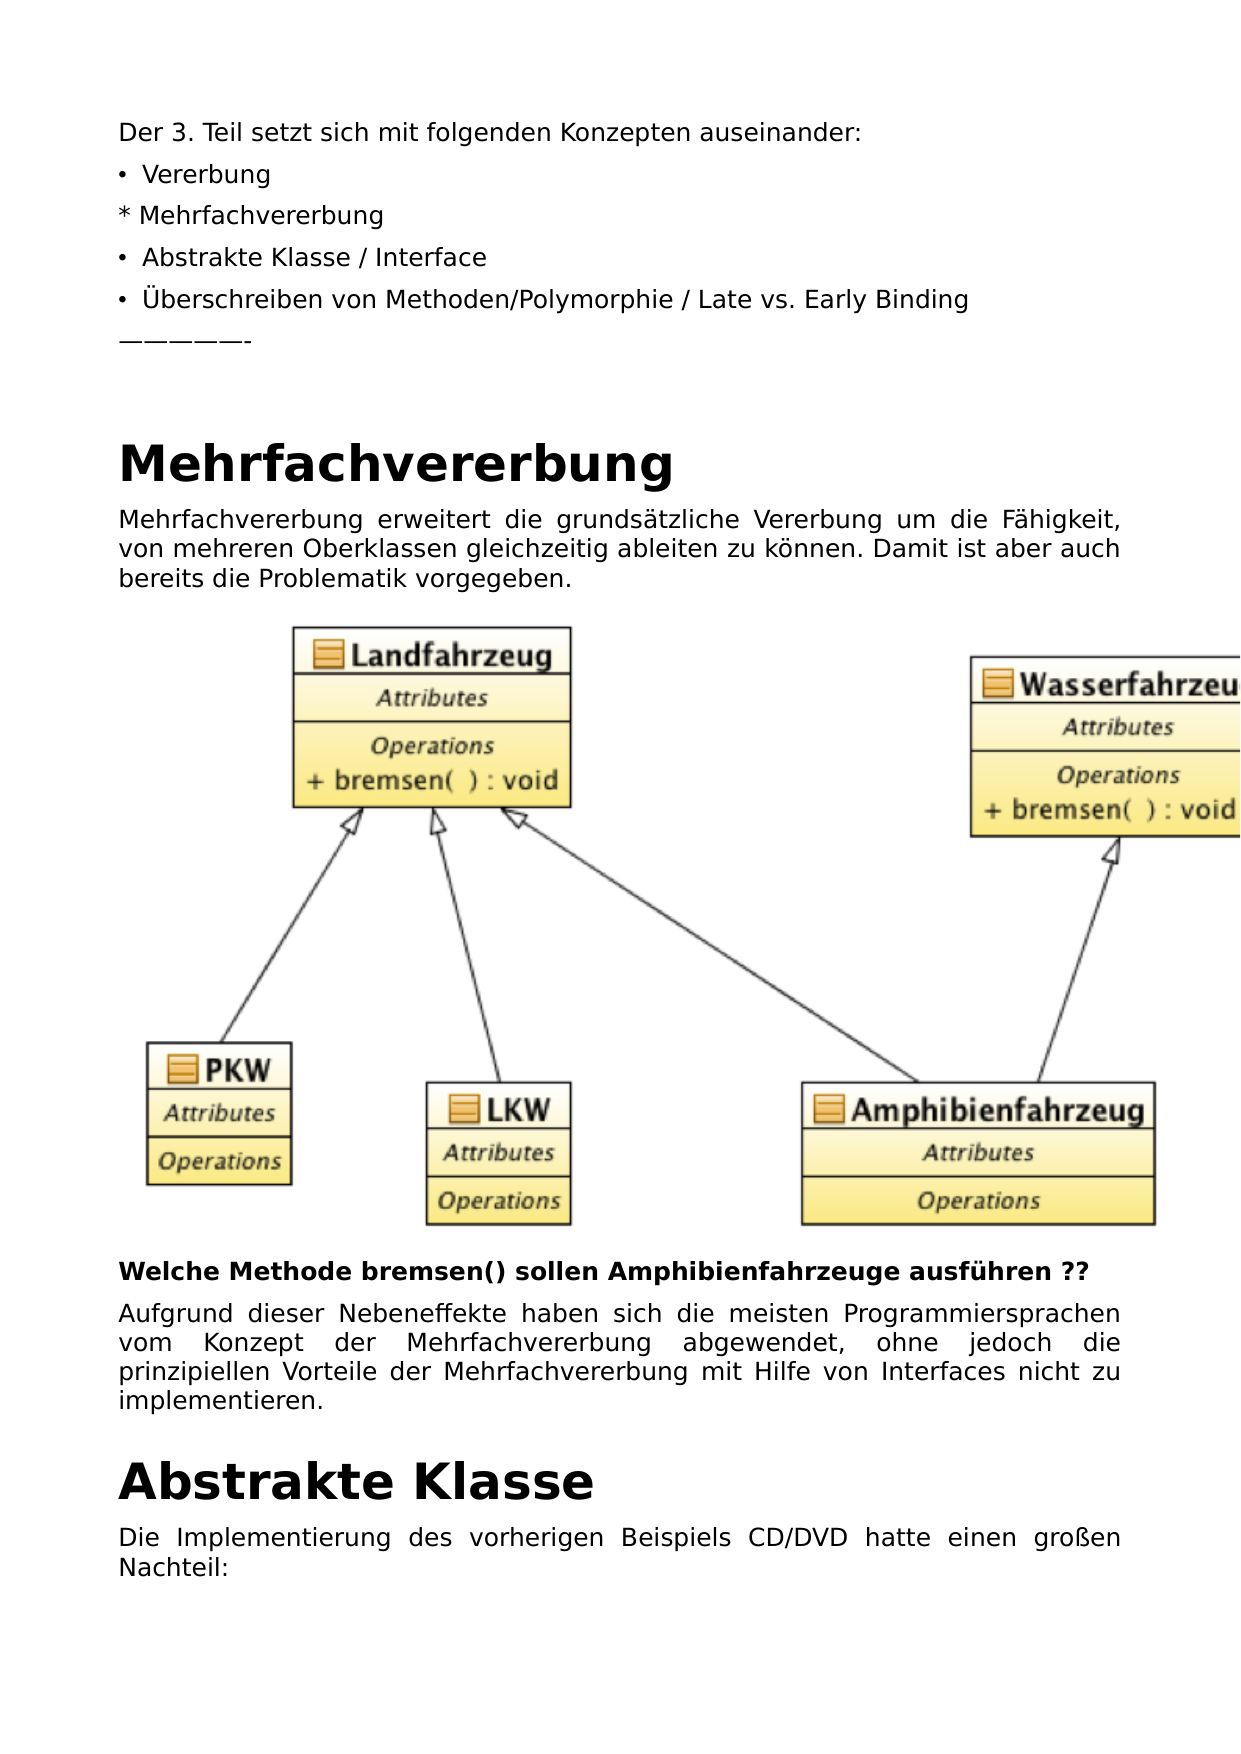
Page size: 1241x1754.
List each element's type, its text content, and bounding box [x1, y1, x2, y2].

text —————- [118, 326, 1122, 356]
text * Mehrfachvererbung [118, 201, 1122, 231]
list Vererbung [118, 160, 1122, 189]
text Mehrfachvererbung erweitert die grundsätzliche Vererbung um die Fähigkeit, von mehreren Oberklassen gleichzeitig ableiten zu können. Damit ist aber auch bereits die Problematik vorgegeben. [118, 506, 1122, 593]
text Welche Methode bremsen() sollen Amphibienfahrzeuge ausführen ?? [118, 1257, 1122, 1286]
subtitle Mehrfachvererbung [118, 435, 1122, 493]
subtitle Abstrakte Klasse [118, 1453, 1122, 1511]
list Abstrakte Klasse / Interface [118, 243, 1122, 272]
text Der 3. Teil setzt sich mit folgenden Konzepten auseinander: [118, 118, 1122, 147]
list Überschreiben von Methoden/Polymorphie / Late vs. Early Binding [118, 285, 1122, 314]
text Die Implementierung des vorherigen Beispiels CD/DVD hatte einen großen Nachteil: [118, 1524, 1122, 1582]
text Aufgrund dieser Nebeneffekte haben sich die meisten Programmiersprachen vom Konzept der Mehrfachvererbung abgewendet, ohne jedoch die prinzipiellen Vorteile der Mehrfachvererbung mit Hilfe von Interfaces nicht zu implementieren. [118, 1299, 1122, 1415]
